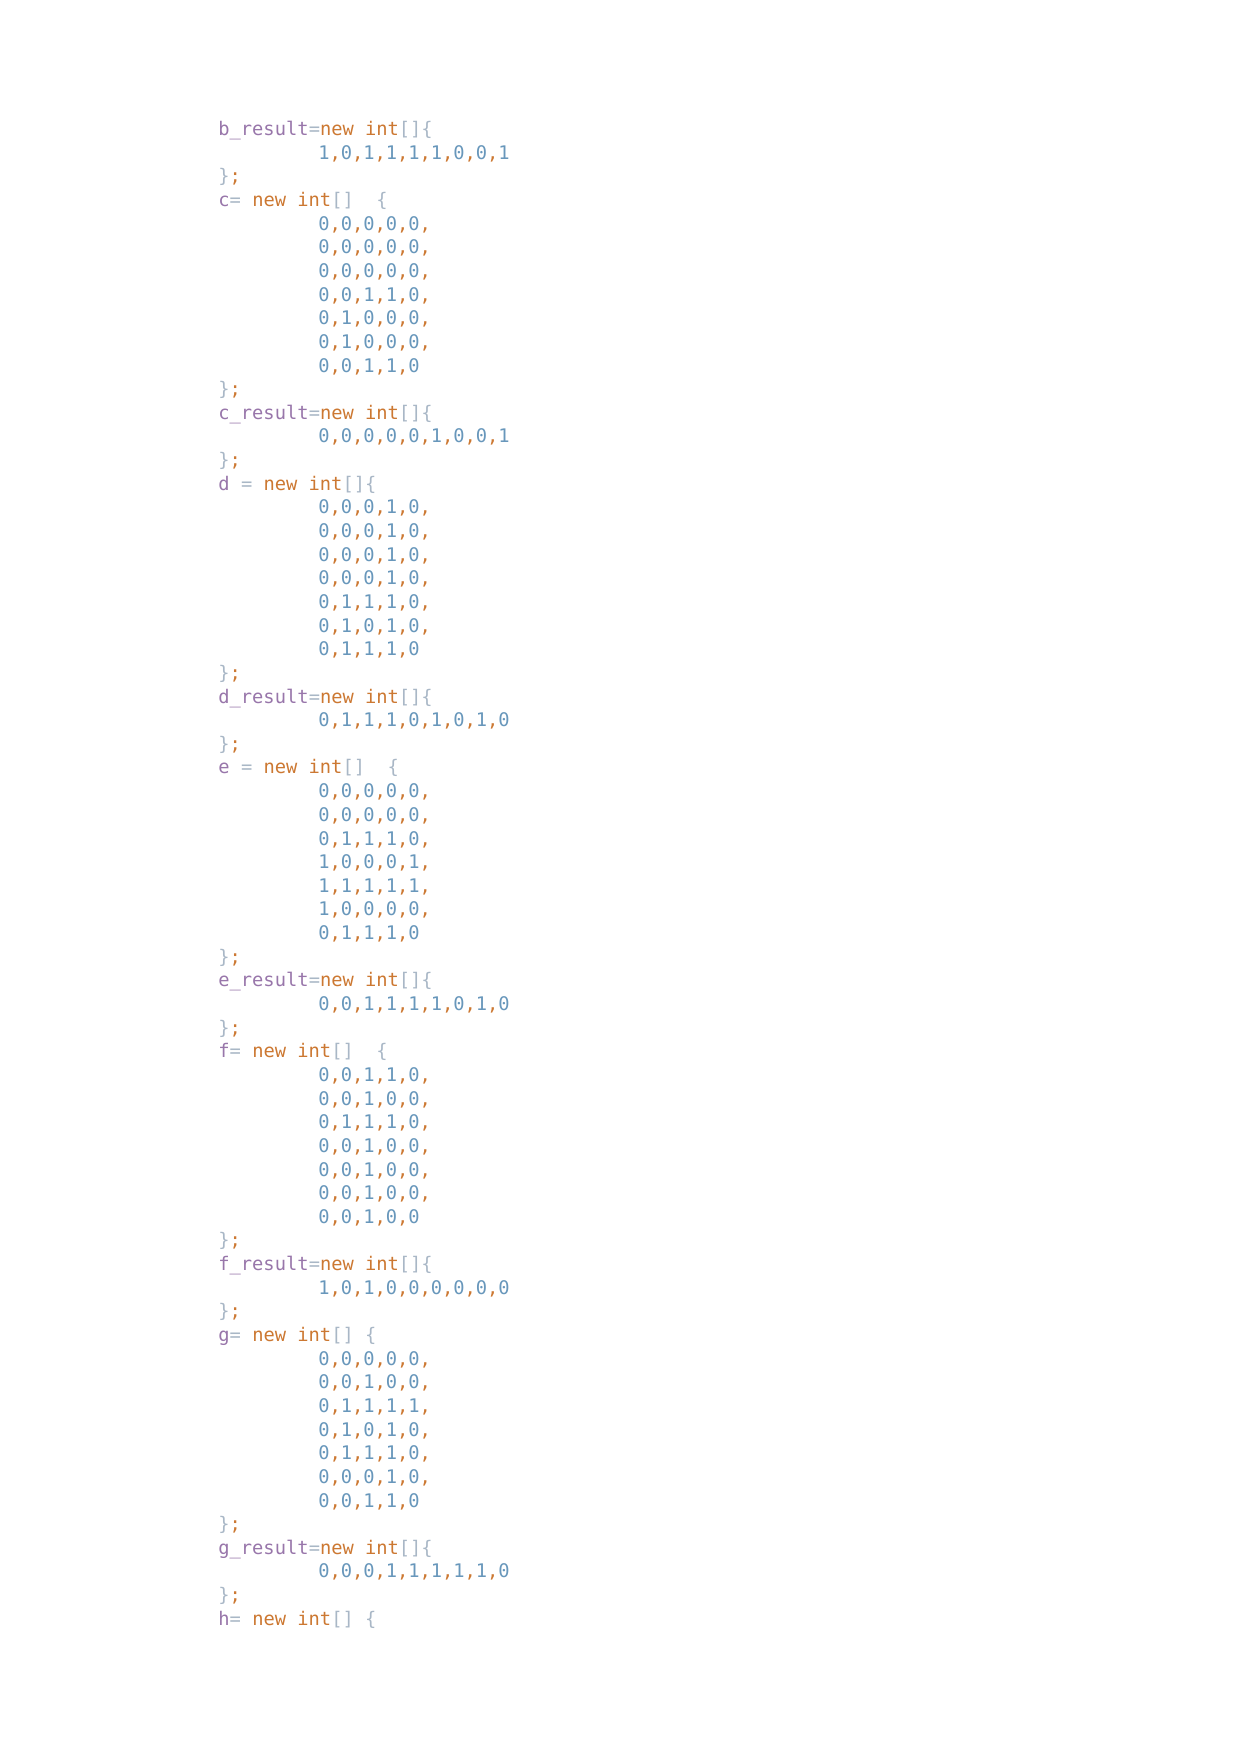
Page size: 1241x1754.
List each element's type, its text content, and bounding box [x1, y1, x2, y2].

text g_result=new int[]{ [118, 1537, 1122, 1561]
text 0,0,1,1,0, [118, 284, 1122, 307]
text 0,0,1,0,0 [118, 1206, 1122, 1229]
text 0,0,1,0,0, [118, 1371, 1122, 1395]
text 0,1,0,0,0, [118, 331, 1122, 354]
text b_result=new int[]{ [118, 118, 1122, 142]
text 0,1,1,1,0, [118, 827, 1122, 851]
text 0,0,0,0,0, [118, 804, 1122, 827]
text 0,0,0,0,0,1,0,0,1 [118, 426, 1122, 449]
text }; [118, 378, 1122, 402]
text 0,0,1,1,0 [118, 354, 1122, 378]
text 1,0,0,0,0, [118, 898, 1122, 922]
text 0,1,1,1,0, [118, 591, 1122, 615]
text 0,1,0,1,0, [118, 615, 1122, 638]
text 0,0,1,0,0, [118, 1158, 1122, 1182]
text 1,0,1,0,0,0,0,0,0 [118, 1277, 1122, 1300]
text 0,0,1,0,0, [118, 1182, 1122, 1206]
text 1,0,0,0,1, [118, 851, 1122, 875]
text 0,0,0,1,0, [118, 544, 1122, 567]
text 0,0,0,1,0, [118, 496, 1122, 520]
text 0,0,0,0,0, [118, 213, 1122, 236]
text 0,0,0,0,0, [118, 236, 1122, 260]
text 0,1,1,1,0, [118, 1111, 1122, 1135]
text 0,1,1,1,0, [118, 1442, 1122, 1466]
text 0,0,1,1,0 [118, 1489, 1122, 1513]
text }; [118, 1584, 1122, 1608]
text d = new int[]{ [118, 473, 1122, 496]
text 0,1,0,0,0, [118, 307, 1122, 331]
text }; [118, 1300, 1122, 1324]
text c= new int[] { [118, 189, 1122, 213]
text 0,1,0,1,0, [118, 1419, 1122, 1442]
text e_result=new int[]{ [118, 969, 1122, 993]
text 0,0,1,1,1,1,0,1,0 [118, 993, 1122, 1017]
text 1,1,1,1,1, [118, 875, 1122, 898]
text 0,0,0,1,1,1,1,1,0 [118, 1561, 1122, 1584]
text }; [118, 1513, 1122, 1537]
text 0,0,1,1,0, [118, 1064, 1122, 1088]
text 0,0,0,1,0, [118, 567, 1122, 591]
text 0,0,0,0,0, [118, 780, 1122, 804]
text 0,1,1,1,0 [118, 922, 1122, 946]
text 0,0,0,0,0, [118, 1348, 1122, 1371]
text }; [118, 946, 1122, 969]
text }; [118, 662, 1122, 686]
text d_result=new int[]{ [118, 686, 1122, 709]
text }; [118, 1229, 1122, 1253]
text }; [118, 449, 1122, 473]
text 1,0,1,1,1,1,0,0,1 [118, 142, 1122, 165]
text e = new int[] { [118, 757, 1122, 780]
text }; [118, 1017, 1122, 1040]
text 0,1,1,1,0,1,0,1,0 [118, 709, 1122, 733]
text c_result=new int[]{ [118, 402, 1122, 426]
text 0,0,0,1,0, [118, 1466, 1122, 1489]
text 0,0,1,0,0, [118, 1088, 1122, 1111]
text 0,0,1,0,0, [118, 1135, 1122, 1158]
text 0,1,1,1,0 [118, 638, 1122, 662]
text 0,0,0,0,0, [118, 260, 1122, 284]
text 0,1,1,1,1, [118, 1395, 1122, 1419]
text f_result=new int[]{ [118, 1253, 1122, 1277]
text g= new int[] { [118, 1324, 1122, 1348]
text }; [118, 165, 1122, 189]
text }; [118, 733, 1122, 757]
text h= new int[] { [118, 1608, 1122, 1631]
text 0,0,0,1,0, [118, 520, 1122, 544]
text f= new int[] { [118, 1040, 1122, 1064]
